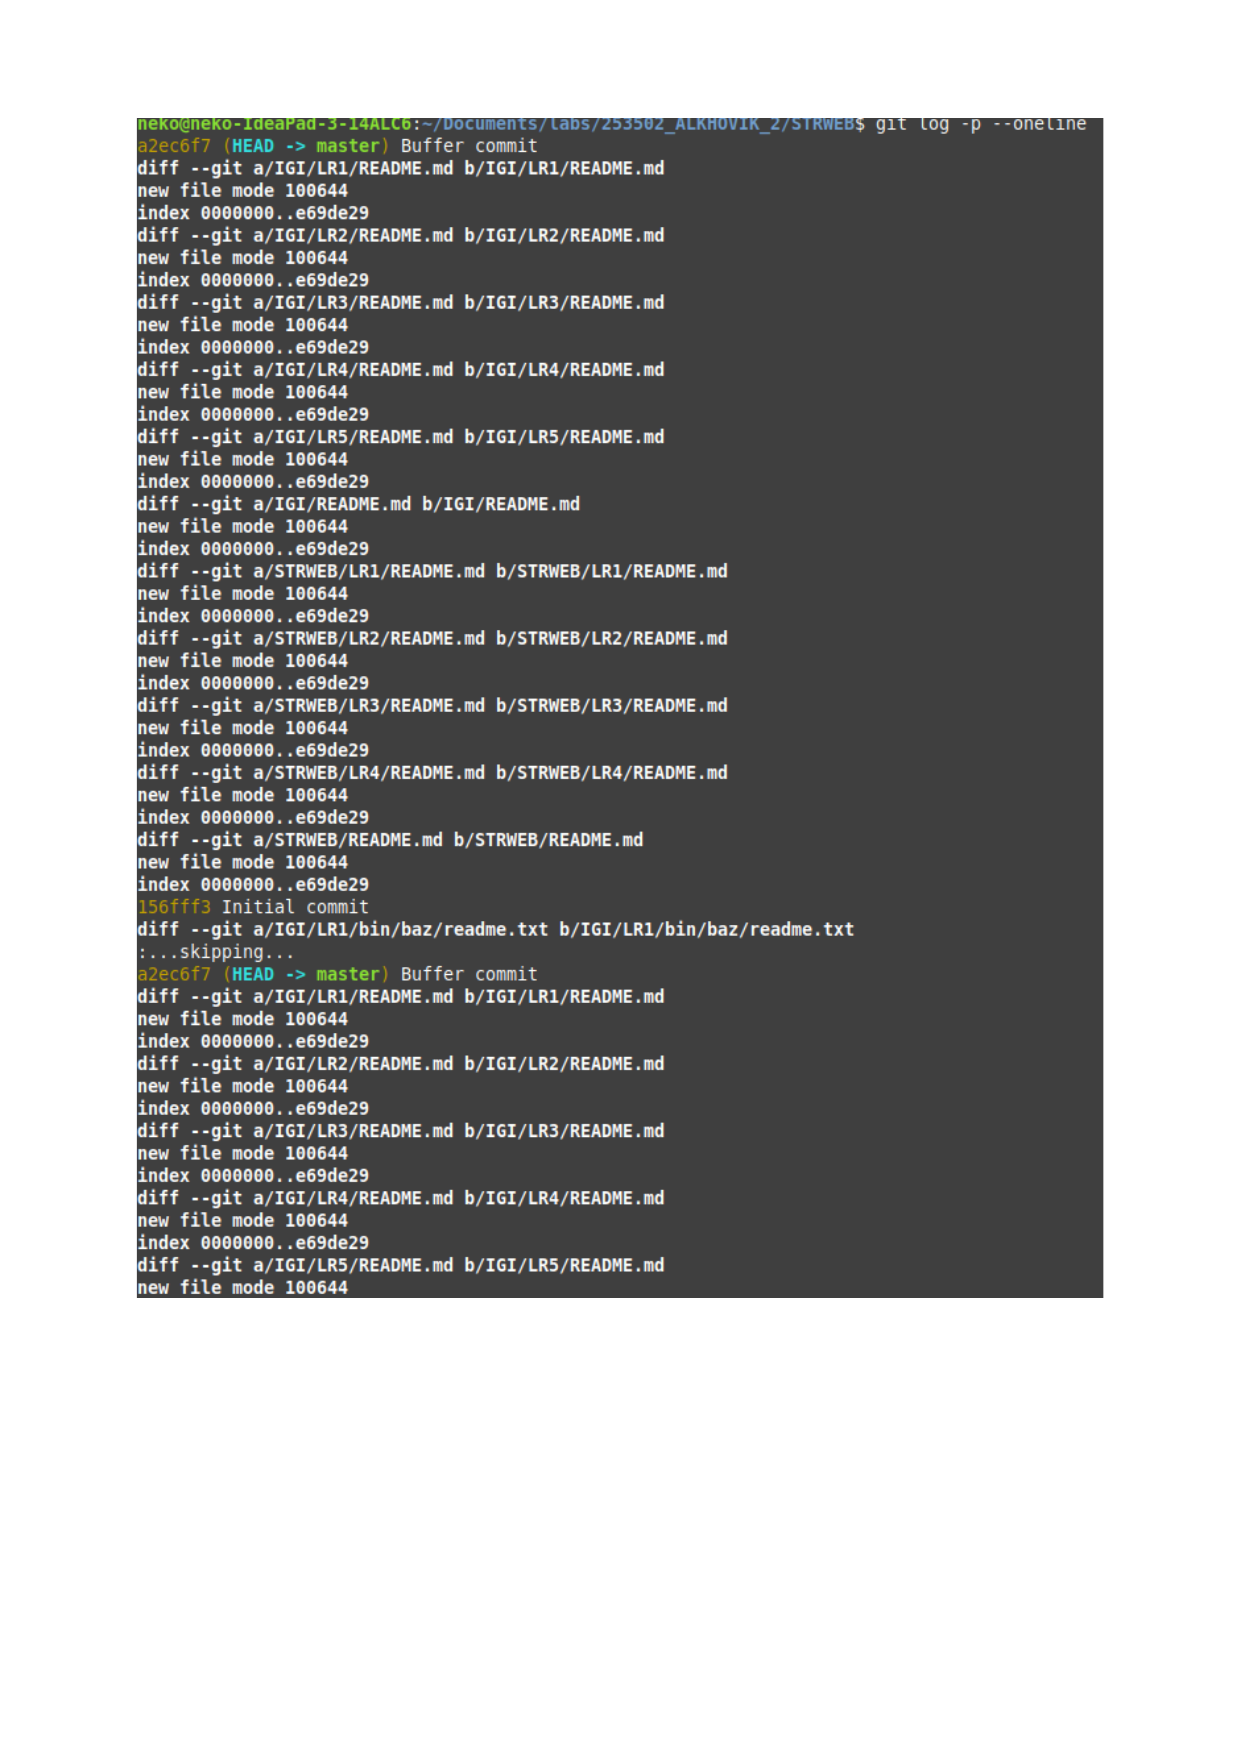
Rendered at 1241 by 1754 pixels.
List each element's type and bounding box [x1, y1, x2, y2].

picture [136, 118, 1104, 1298]
